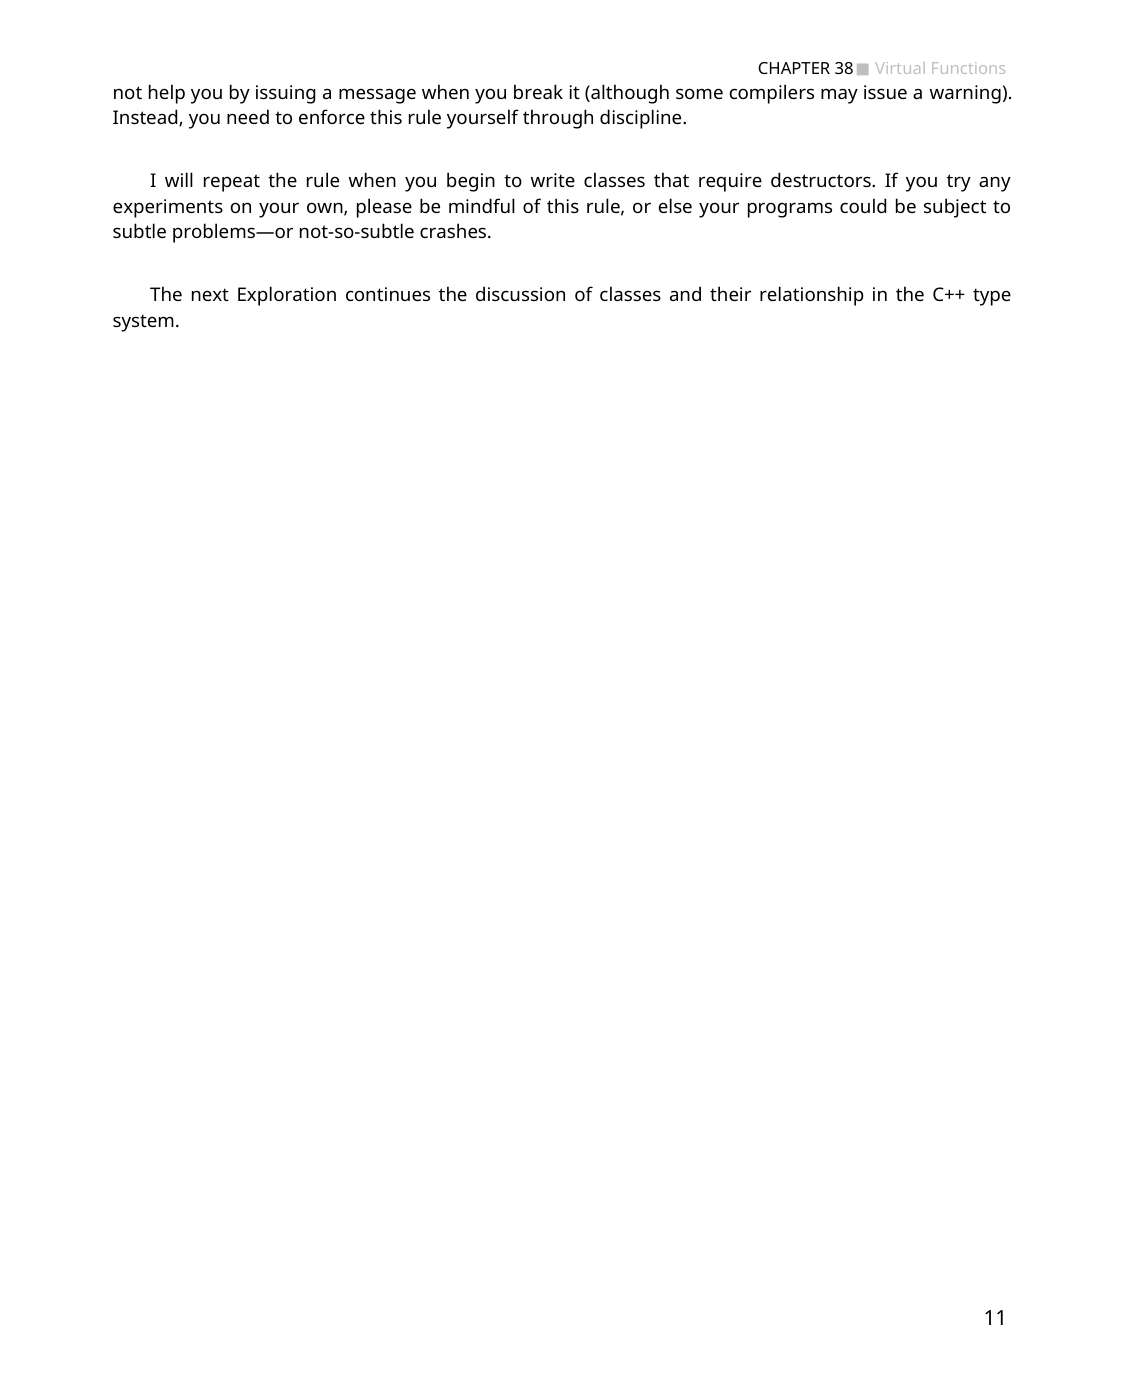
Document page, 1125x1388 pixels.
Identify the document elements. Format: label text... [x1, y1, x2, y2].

text I will repeat the rule when you begin to write classes that require destructors. If you try any experiments on your own, please be mindful of this rule, or else your programs could be subject to subtle problems—or not-so-subtle crashes. [112, 167, 1012, 244]
text not help you by issuing a message when you break it (although some compilers may issue a warning). Instead, you need to enforce this rule yourself through discipline. [112, 79, 1012, 130]
text The next Exploration continues the discussion of classes and their relationship in the C++ type system. [112, 282, 1012, 333]
